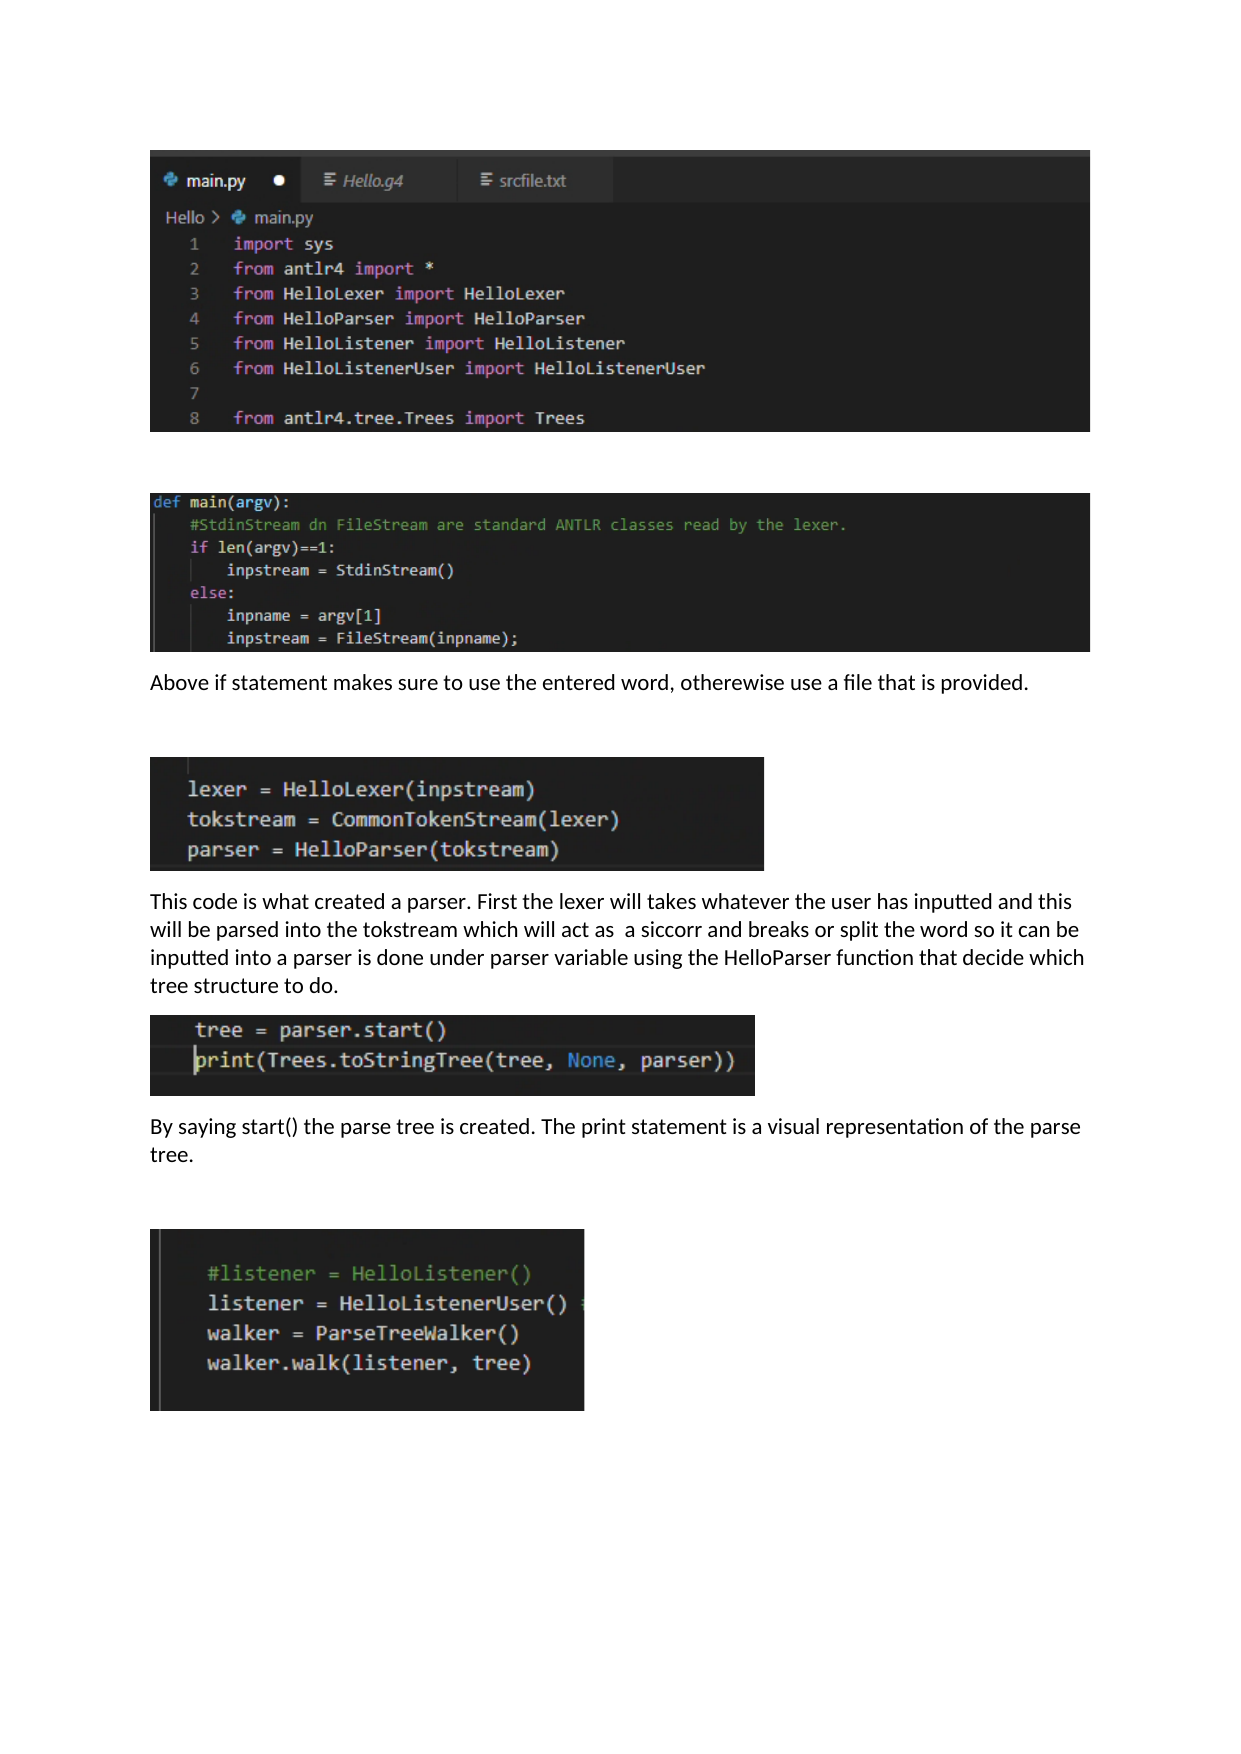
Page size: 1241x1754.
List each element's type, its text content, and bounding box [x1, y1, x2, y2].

text By saying start() the parse tree is created. The print statement is a visual representation of the parse tree. [150, 1112, 1090, 1168]
text Above if statement makes sure to use the entered word, otherewise use a file that is provided. [150, 668, 1090, 697]
text This code is what created a parser. First the lexer will takes whatever the user has inputted and this will be parsed into the tokstream which will act as a siccorr and breaks or split the word so it can be inputted into a parser is done under parser variable using the HelloParser function that decide which tree structure to do. [150, 887, 1090, 999]
